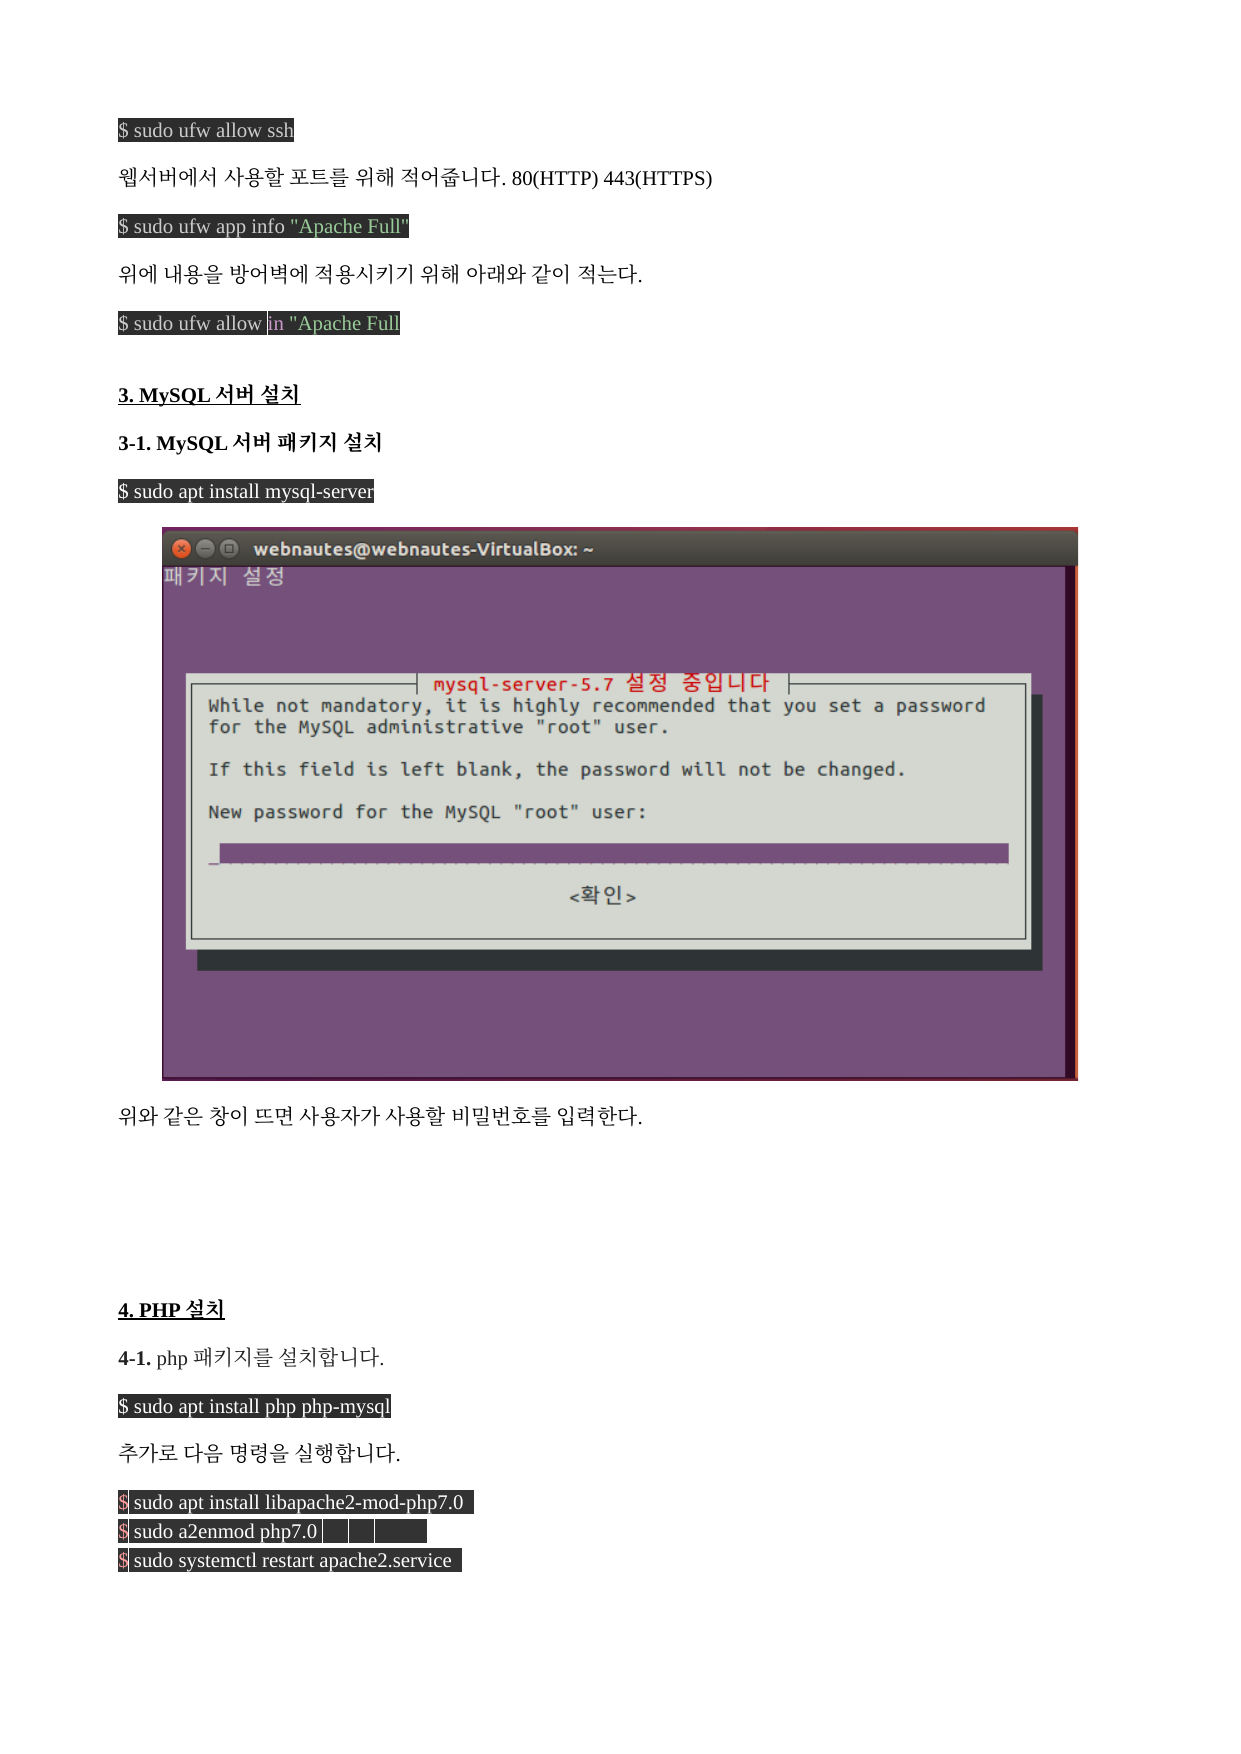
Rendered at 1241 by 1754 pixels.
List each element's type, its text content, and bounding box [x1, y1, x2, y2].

text $ sudo ufw allow in "Apache Full [118, 311, 1122, 335]
text $ sudo ufw allow ssh [118, 118, 1122, 142]
text $ sudo apt install mysql-server [118, 479, 1122, 503]
text $ sudo ufw app info "Apache Full" [118, 214, 1122, 262]
picture [162, 527, 1079, 1081]
text $ sudo apt install libapache2-mod-php7.0 $ sudo a2enmod php7.0 $ sudo systemctl restart apache2.service [118, 1490, 1122, 1572]
text $ sudo apt install php php-mysql [118, 1394, 1122, 1418]
text 위에 내용을 방어벽에 적용시키기 위해 아래와 같이 적는다. [118, 262, 1122, 287]
text 위와 같은 창이 뜨면 사용자가 사용할 비밀번호를 입력한다. [118, 1105, 1122, 1129]
text 추가로 다음 명령을 실행합니다. [118, 1442, 1122, 1466]
text 4-1. php 패키지를 설치합니다. [118, 1346, 1122, 1370]
text 3. MySQL 서버 설치 [118, 383, 1122, 407]
text 4. PHP 설치 [118, 1297, 1122, 1322]
text 웹서버에서 사용할 포트를 위해 적어줍니다. 80(HTTP) 443(HTTPS) [118, 166, 1122, 190]
text 3-1. MySQL 서버 패키지 설치 [118, 431, 1122, 455]
